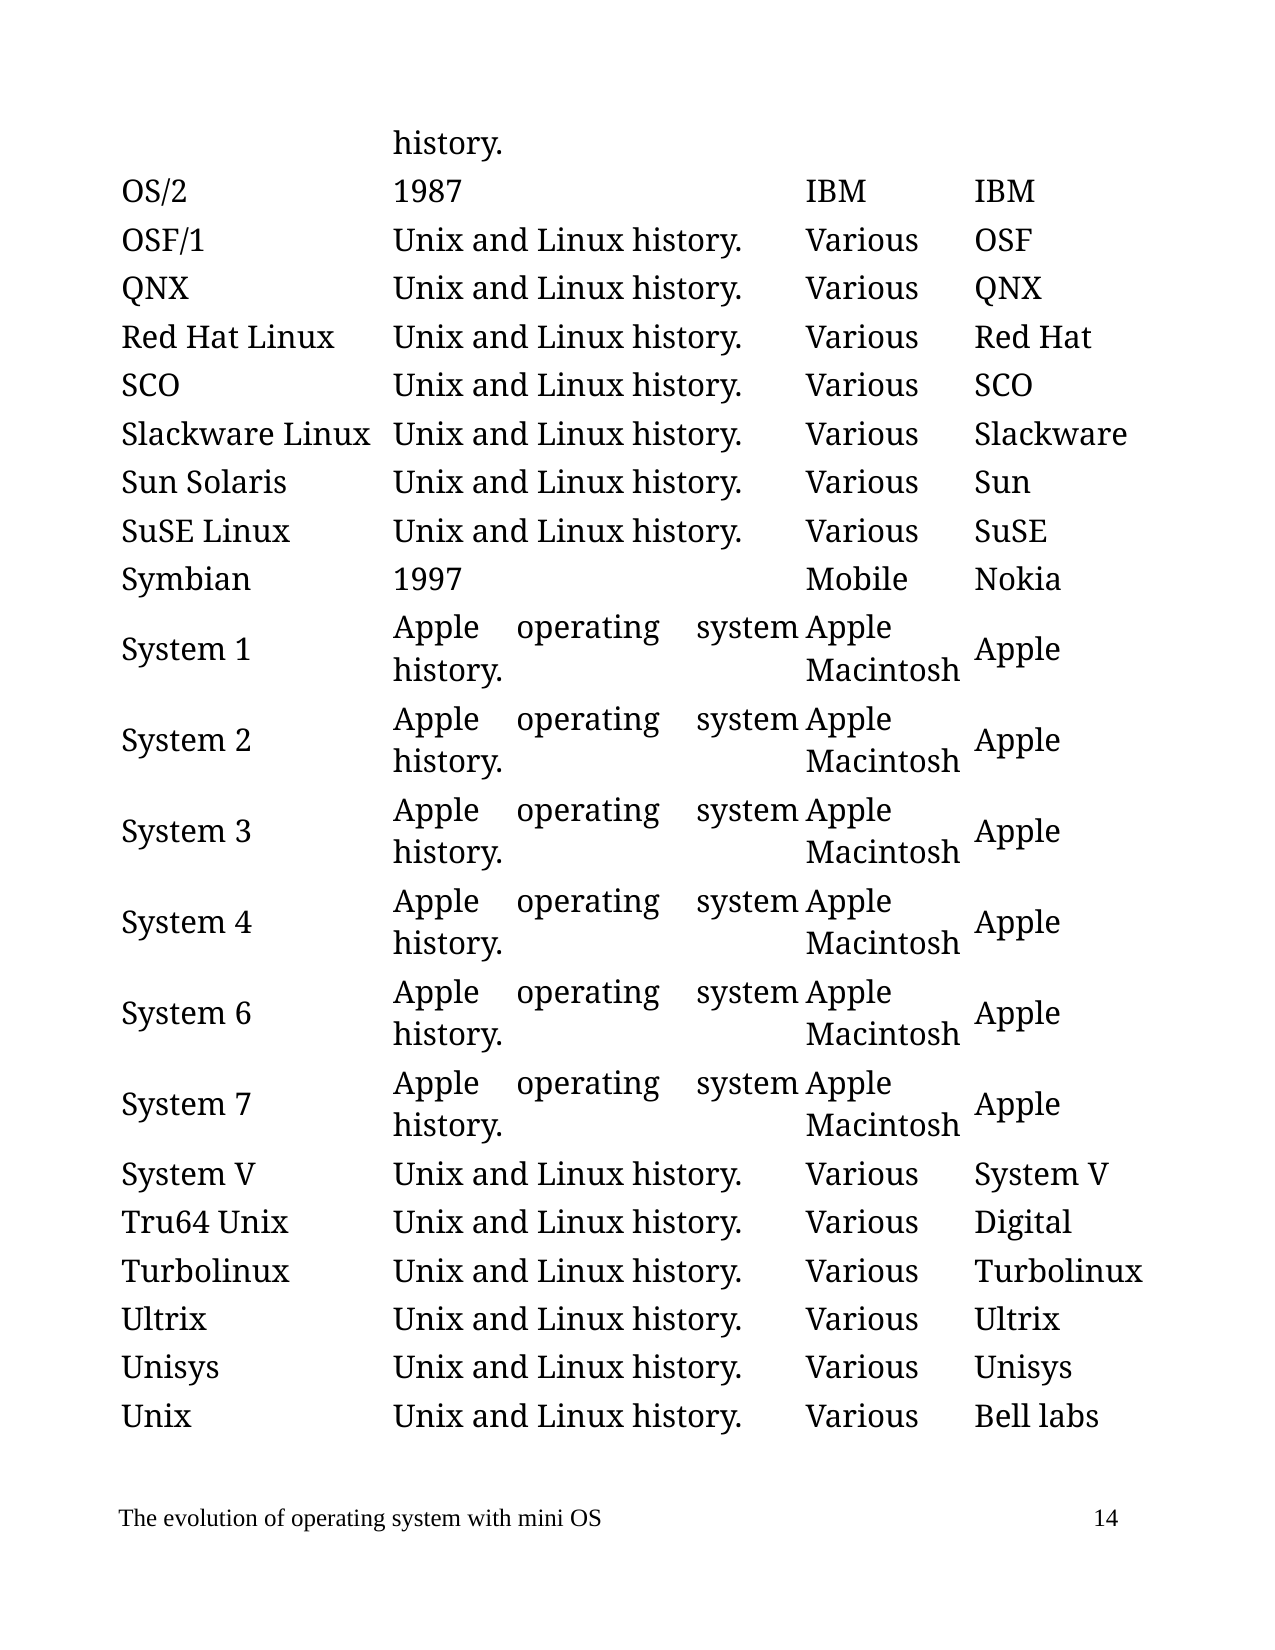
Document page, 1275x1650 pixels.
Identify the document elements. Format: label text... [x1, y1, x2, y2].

table_cell Red Hat Linux [118, 312, 390, 360]
table_cell Sun [971, 457, 1196, 506]
table_cell Unix and Linux history. [390, 215, 802, 263]
table_cell System 3 [118, 785, 390, 876]
table_cell Apple operating system history. [390, 876, 802, 967]
table_cell SCO [971, 360, 1196, 409]
table_cell [971, 118, 1196, 167]
table_cell Digital [971, 1197, 1196, 1246]
table_cell SuSE Linux [118, 506, 390, 554]
table_cell Apple [971, 785, 1196, 876]
table_cell Apple Macintosh [803, 967, 971, 1058]
table_cell Various [803, 264, 971, 312]
table_cell [118, 118, 390, 167]
table_cell history. [390, 118, 802, 167]
table_cell Apple Macintosh [803, 876, 971, 967]
table_cell Unix and Linux history. [390, 457, 802, 506]
table_cell Various [803, 409, 971, 457]
table_cell Apple [971, 876, 1196, 967]
table_cell Nokia [971, 554, 1196, 602]
table_cell Apple operating system history. [390, 603, 802, 693]
table_cell Apple Macintosh [803, 694, 971, 784]
table_cell Turbolinux [118, 1246, 390, 1294]
table_cell Apple [971, 694, 1196, 784]
table_cell OSF/1 [118, 215, 390, 263]
table_cell OSF [971, 215, 1196, 263]
table_cell System V [118, 1149, 390, 1197]
table_cell Mobile [803, 554, 971, 602]
table_cell [803, 118, 971, 167]
table_cell Apple operating system history. [390, 694, 802, 784]
table_cell Unix and Linux history. [390, 1294, 802, 1342]
table_cell Unix and Linux history. [390, 1246, 802, 1294]
table_cell Unix and Linux history. [390, 360, 802, 409]
table_cell Various [803, 1149, 971, 1197]
table_cell Slackware [971, 409, 1196, 457]
table_cell Unix and Linux history. [390, 1197, 802, 1246]
table_cell QNX [118, 264, 390, 312]
table_cell Unix and Linux history. [390, 1149, 802, 1197]
table_cell IBM [971, 167, 1196, 215]
table_cell OS/2 [118, 167, 390, 215]
table_cell Unix [118, 1391, 390, 1439]
table_cell Turbolinux [971, 1246, 1196, 1294]
table_cell System 6 [118, 967, 390, 1058]
table_cell Apple [971, 1058, 1196, 1149]
table_cell Apple [971, 967, 1196, 1058]
table_cell Slackware Linux [118, 409, 390, 457]
table_cell Various [803, 312, 971, 360]
table_cell Apple Macintosh [803, 1058, 971, 1149]
table_cell Various [803, 215, 971, 263]
table_cell Apple operating system history. [390, 785, 802, 876]
table_cell Apple operating system history. [390, 1058, 802, 1149]
table_cell Various [803, 1294, 971, 1342]
table_cell Unix and Linux history. [390, 312, 802, 360]
table_cell Red Hat [971, 312, 1196, 360]
table_cell Unix and Linux history. [390, 1343, 802, 1391]
table_cell Apple Macintosh [803, 603, 971, 693]
table_cell Unix and Linux history. [390, 264, 802, 312]
table_cell Apple Macintosh [803, 785, 971, 876]
table_cell Various [803, 506, 971, 554]
table_cell 1987 [390, 167, 802, 215]
table_cell System V [971, 1149, 1196, 1197]
table_cell Apple [971, 603, 1196, 693]
table_cell Ultrix [971, 1294, 1196, 1342]
table_cell System 2 [118, 694, 390, 784]
table_cell SuSE [971, 506, 1196, 554]
table_cell Apple operating system history. [390, 967, 802, 1058]
table_cell Various [803, 1343, 971, 1391]
table_cell 1997 [390, 554, 802, 602]
table_cell Various [803, 1197, 971, 1246]
table_cell Unix and Linux history. [390, 1391, 802, 1439]
table_cell Sun Solaris [118, 457, 390, 506]
table_cell System 7 [118, 1058, 390, 1149]
table_cell Tru64 Unix [118, 1197, 390, 1246]
table_cell Unisys [118, 1343, 390, 1391]
table_cell Various [803, 1391, 971, 1439]
table_cell System 1 [118, 603, 390, 693]
table_cell Various [803, 457, 971, 506]
table_cell Ultrix [118, 1294, 390, 1342]
table_cell System 4 [118, 876, 390, 967]
table_cell Various [803, 1246, 971, 1294]
table_cell Symbian [118, 554, 390, 602]
table_cell Unisys [971, 1343, 1196, 1391]
table_cell Unix and Linux history. [390, 409, 802, 457]
table_cell Various [803, 360, 971, 409]
table_cell QNX [971, 264, 1196, 312]
table_cell SCO [118, 360, 390, 409]
table_cell Unix and Linux history. [390, 506, 802, 554]
table_cell Bell labs [971, 1391, 1196, 1439]
table_cell IBM [803, 167, 971, 215]
